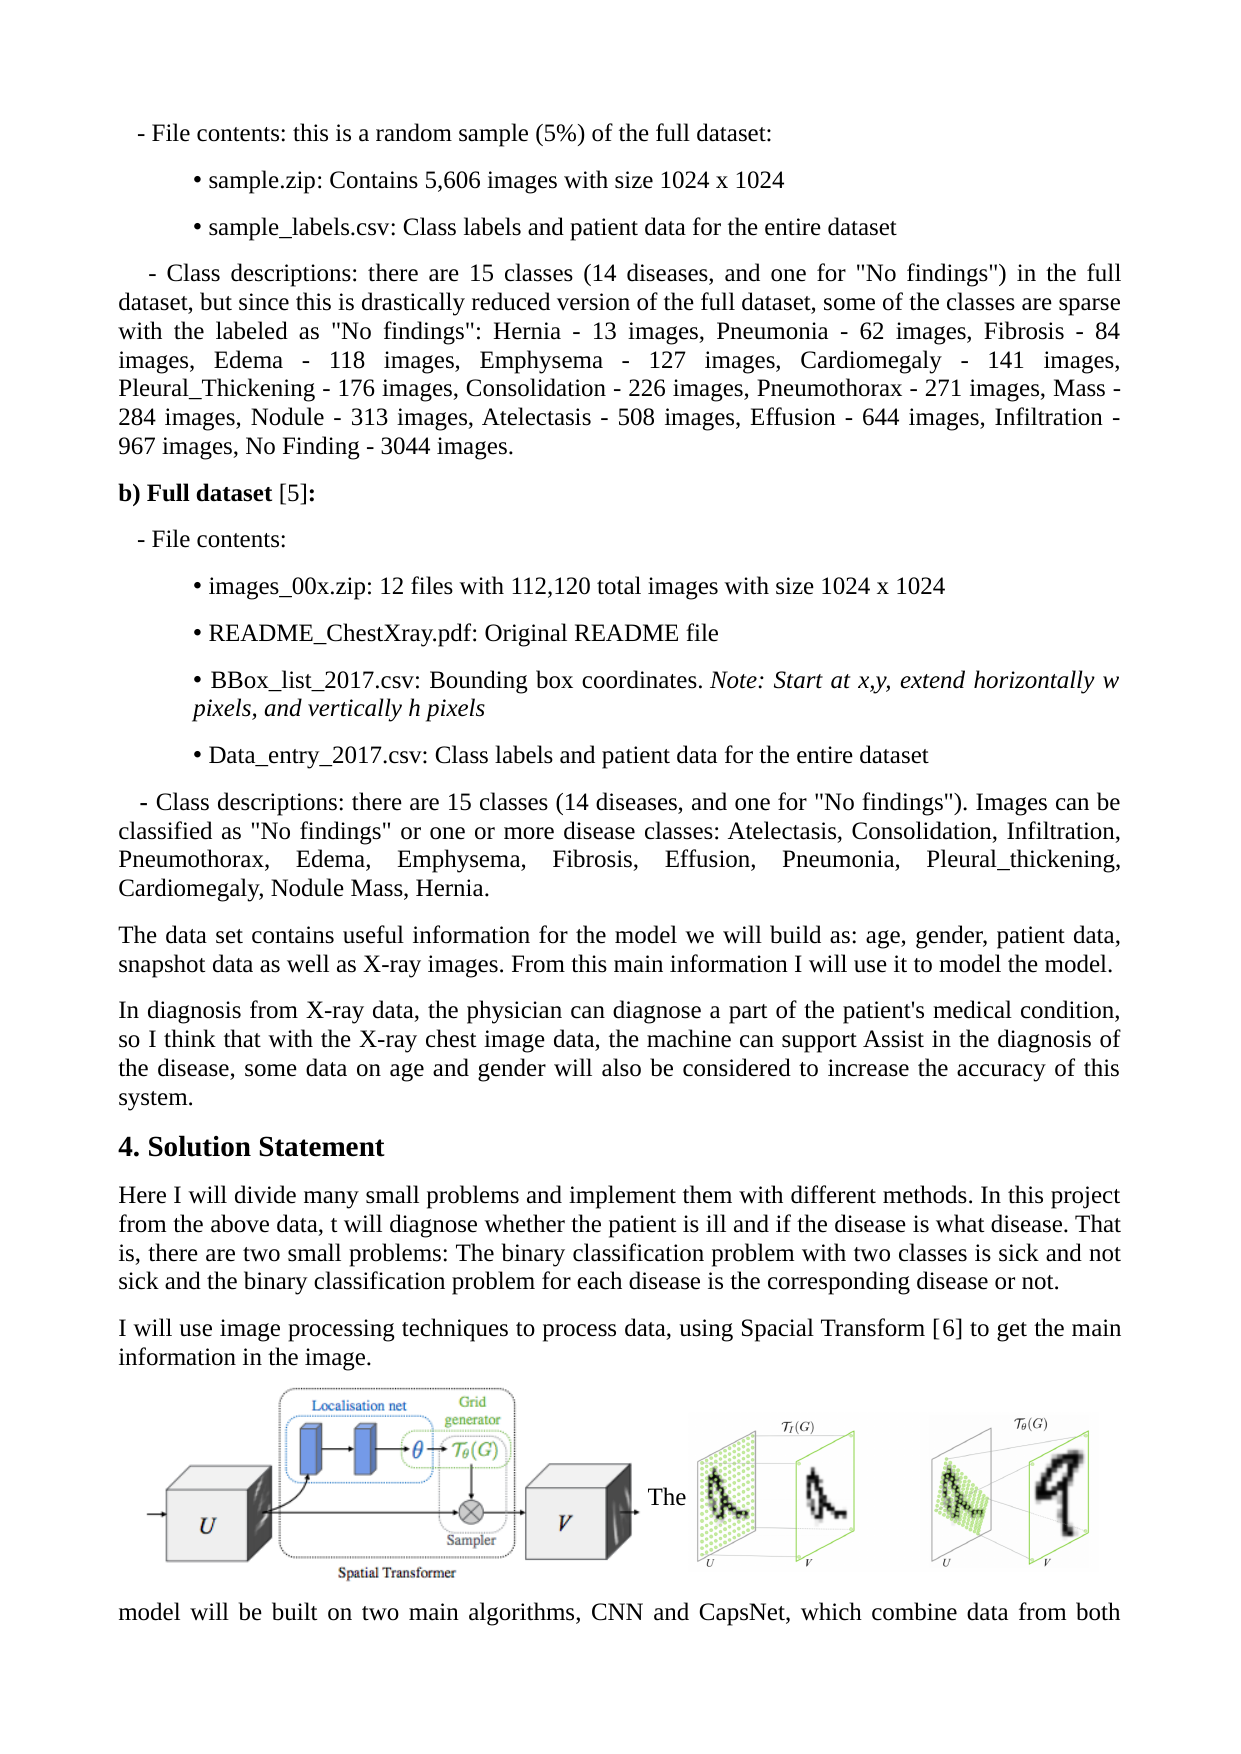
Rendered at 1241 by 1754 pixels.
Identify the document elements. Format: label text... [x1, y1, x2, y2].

subtitle - Class descriptions: there are 15 classes (14 diseases, and one for "No findings"). Images can be classified as "No findings" or one or more disease classes: Atelectasis, Consolidation, Infiltration, Pneumothorax, Edema, Emphysema, Fibrosis, Effusion, Pneumonia, Pleural_thickening, Cardiomegaly, Nodule Mass, Hernia. [118, 787, 1122, 902]
list sample.zip: Contains 5,606 images with size 1024 x 1024 [118, 165, 1122, 194]
text The data set contains useful information for the model we will build as: age, gender, patient data, snapshot data as well as X-ray images. From this main information I will use it to model the model. [118, 920, 1122, 978]
list images_00x.zip: 12 files with 112,120 total images with size 1024 x 1024 [118, 571, 1122, 600]
list BBox_list_2017.csv: Bounding box coordinates. Note: Start at x,y, extend horizontally w pixels, and vertically h pixels [118, 665, 1122, 722]
text The model will be built on two main algorithms, CNN and CapsNet, which combine data from both [118, 1482, 1122, 1626]
list README_ChestXray.pdf: Original README file [118, 618, 1122, 647]
text 4. Solution Statement [118, 1129, 1122, 1162]
text Here I will divide many small problems and implement them with different methods. In this project from the above data, t will diagnose whether the patient is ill and if the disease is what disease. That is, there are two small problems: The binary classification problem with two classes is sick and not sick and the binary classification problem for each disease is the corresponding disease or not. [118, 1180, 1122, 1295]
subtitle - File contents: [118, 524, 1122, 553]
list sample_labels.csv: Class labels and patient data for the entire dataset [118, 212, 1122, 240]
subtitle - Class descriptions: there are 15 classes (14 diseases, and one for "No findings") in the full dataset, but since this is drastically reduced version of the full dataset, some of the classes are sparse with the labeled as "No findings": Hernia - 13 images, Pneumonia - 62 images, Fibrosis - 84 images, Edema - 118 images, Emphysema - 127 images, Cardiomegaly - 141 images, Pleural_Thickening - 176 images, Consolidation - 226 images, Pneumothorax - 271 images, Mass - 284 images, Nodule - 313 images, Atelectasis - 508 images, Effusion - 644 images, Infiltration - 967 images, No Finding - 3044 images. [118, 258, 1122, 460]
text I will use image processing techniques to process data, using Spacial Transform [6] to get the main information in the image. [118, 1313, 1122, 1371]
text b) Full dataset [5]: [118, 478, 1122, 506]
text In diagnosis from X-ray data, the physician can diagnose a part of the patient's medical condition, so I think that with the X-ray chest image data, the machine can support Assist in the diagnosis of the disease, some data on age and gender will also be considered to increase the accuracy of this system. [118, 996, 1122, 1111]
list Data_entry_2017.csv: Class labels and patient data for the entire dataset [118, 740, 1122, 769]
picture [137, 1373, 648, 1589]
subtitle - File contents: this is a random sample (5%) of the full dataset: [118, 118, 1122, 147]
picture [688, 1412, 1099, 1572]
